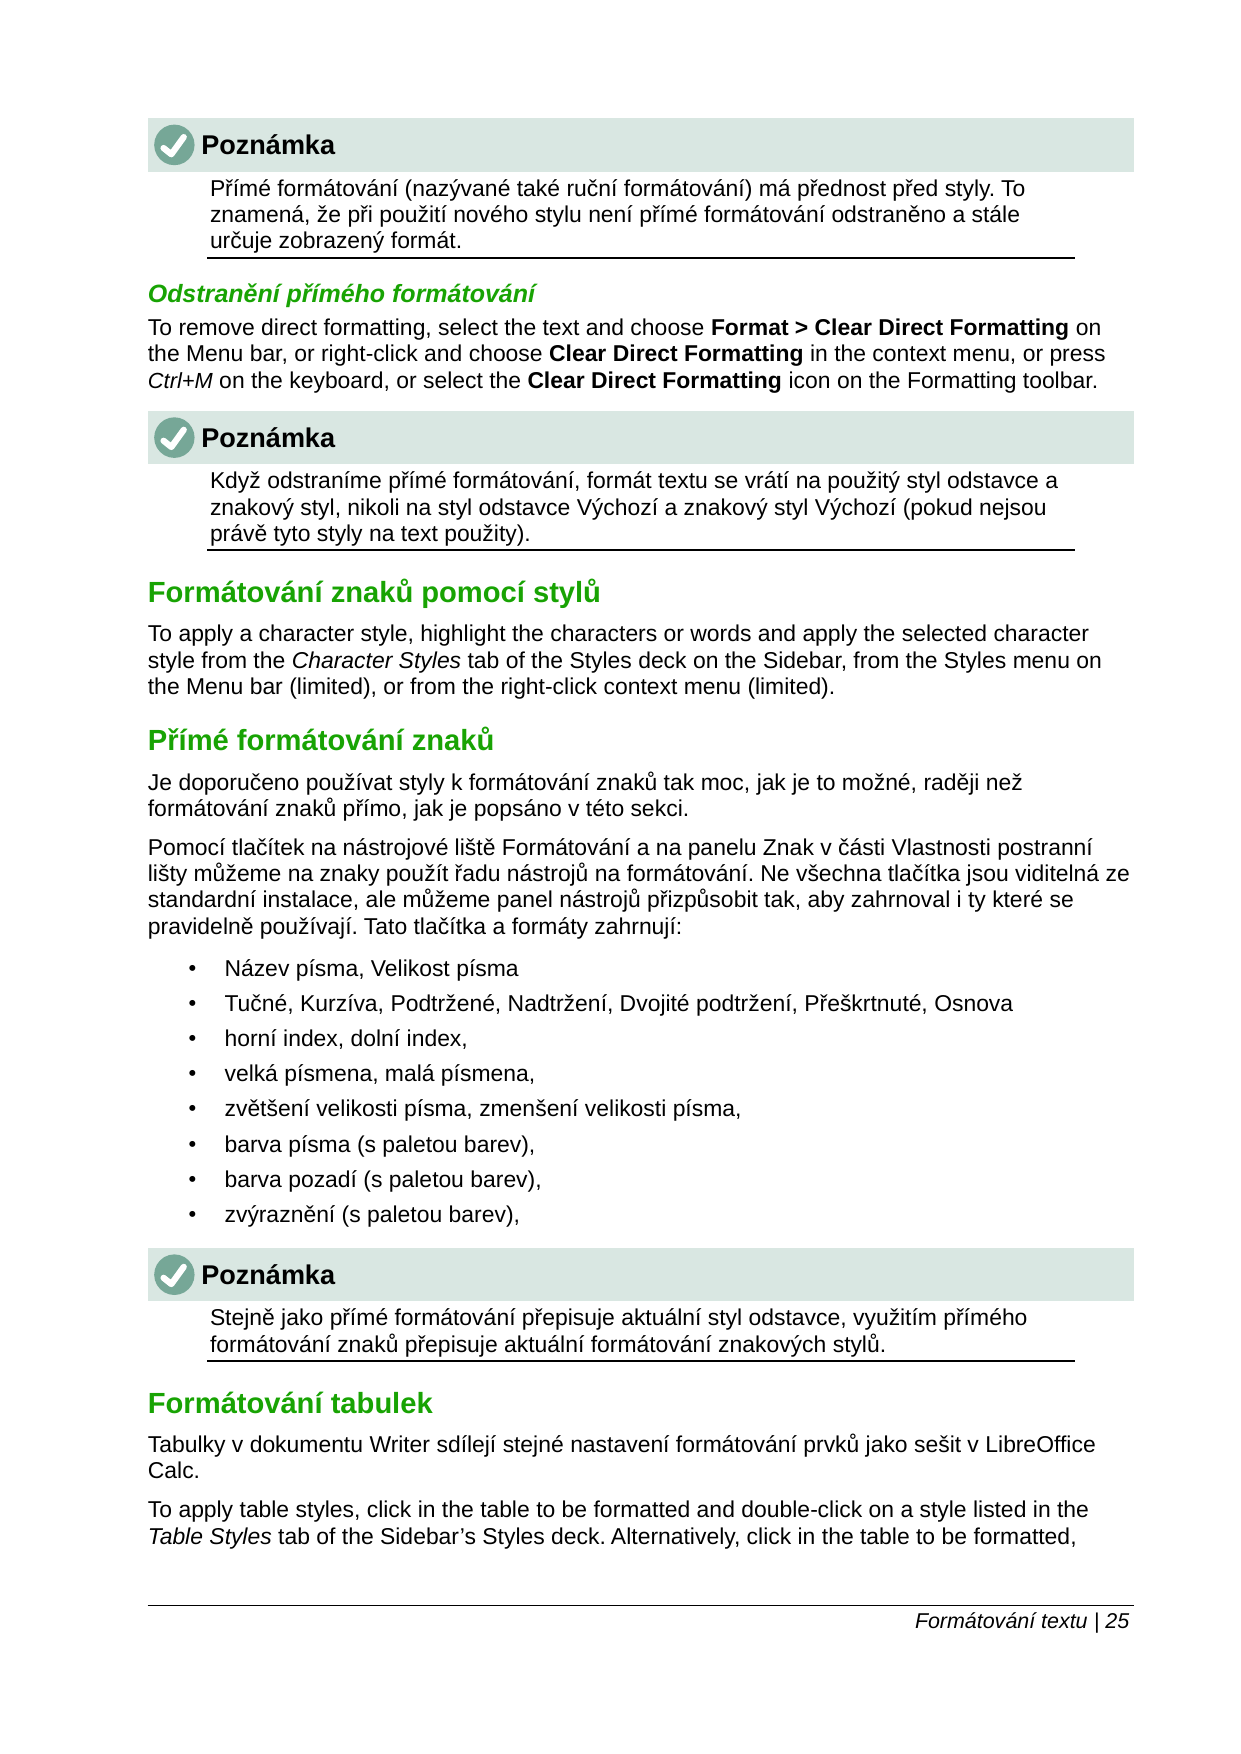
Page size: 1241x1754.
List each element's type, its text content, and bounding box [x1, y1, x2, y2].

list horní index, dolní index, [185, 1022, 1134, 1051]
text Tabulky v dokumentu Writer sdílejí stejné nastavení formátování prvků jako sešit v LibreOffice Calc. [148, 1431, 1134, 1484]
subtitle Přímé formátování znaků [148, 723, 1134, 757]
list barva písma (s paletou barev), [185, 1128, 1134, 1157]
list Název písma, Velikost písma [185, 952, 1134, 981]
list zvětšení velikosti písma, zmenšení velikosti písma, [185, 1092, 1134, 1122]
text To apply table styles, click in the table to be formatted and double-click on a style listed in the Table Styles tab of the Sidebar’s Styles deck. Alternatively, click in the table to be formatted, [148, 1496, 1134, 1549]
text To apply a character style, highlight the characters or words and apply the selected character style from the Character Styles tab of the Styles deck on the Sidebar, from the Styles menu on the Menu bar (limited), or from the right-click context menu (limited). [148, 620, 1134, 699]
subtitle Poznámka [148, 411, 1134, 464]
list Tučné, Kurzíva, Podtržené, Nadtržení, Dvojité podtržení, Přeškrtnuté, Osnova [185, 987, 1134, 1016]
text Pomocí tlačítek na nástrojové liště Formátování a na panelu Znak v části Vlastnosti postranní lišty můžeme na znaky použít řadu nástrojů na formátování. Ne všechna tlačítka jsou viditelná ze standardní instalace, ale můžeme panel nástrojů přizpůsobit tak, aby zahrnoval i ty které se pravidelně používají. Tato tlačítka a formáty zahrnují: [148, 834, 1134, 939]
subtitle Odstranění přímého formátování [148, 279, 1134, 308]
list zvýraznění (s paletou barev), [185, 1198, 1134, 1230]
subtitle Formátování znaků pomocí stylů [148, 575, 1134, 609]
text To remove direct formatting, select the text and choose Format > Clear Direct Formatting on the Menu bar, or right-click and choose Clear Direct Formatting in the context menu, or press Ctrl+M on the keyboard, or select the Clear Direct Formatting icon on the Formatting toolbar. [148, 314, 1134, 393]
subtitle Formátování tabulek [148, 1386, 1134, 1419]
text Když odstraníme přímé formátování, formát textu se vrátí na použitý styl odstavce a znakový styl, nikoli na styl odstavce Výchozí a znakový styl Výchozí (pokud nejsou právě tyto styly na text použity). [207, 464, 1075, 549]
text Přímé formátování (nazývané také ruční formátování) má přednost před styly. To znamená, že při použití nového stylu není přímé formátování odstraněno a stále určuje zobrazený formát. [207, 172, 1075, 257]
text Stejně jako přímé formátování přepisuje aktuální styl odstavce, využitím přímého formátování znaků přepisuje aktuální formátování znakových stylů. [207, 1301, 1075, 1360]
list velká písmena, malá písmena, [185, 1057, 1134, 1086]
subtitle Poznámka [148, 1248, 1134, 1301]
list barva pozadí (s paletou barev), [185, 1163, 1134, 1192]
text Je doporučeno používat styly k formátování znaků tak moc, jak je to možné, raději než formátování znaků přímo, jak je popsáno v této sekci. [148, 768, 1134, 821]
subtitle Poznámka [148, 118, 1134, 172]
